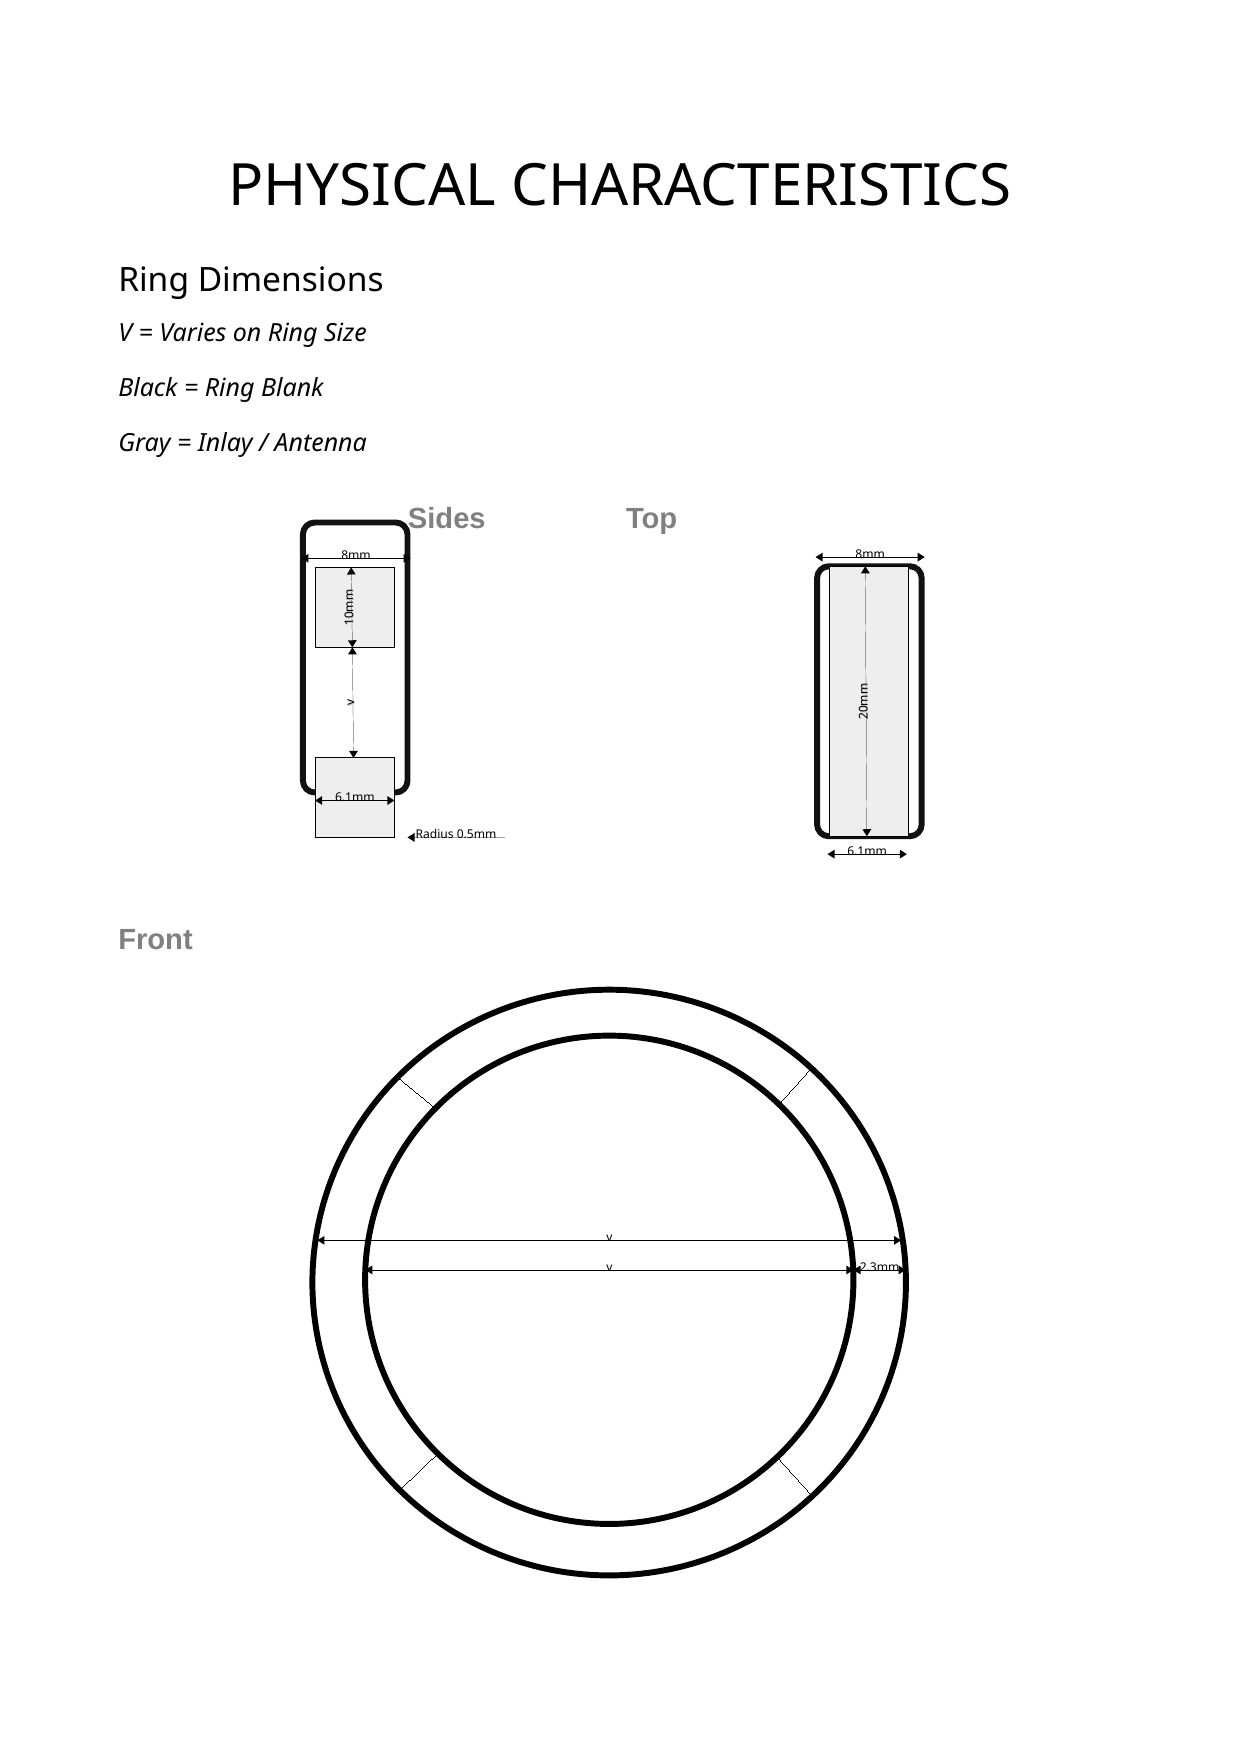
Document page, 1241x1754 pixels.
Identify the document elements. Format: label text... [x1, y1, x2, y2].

text Gray = Inlay / Antenna [118, 425, 1122, 459]
table_header Top [620, 480, 1122, 907]
table_header Sides [118, 480, 620, 907]
title PHYSICAL CHARACTERISTICS [118, 143, 1122, 223]
text V = Varies on Ring Size [118, 314, 1122, 348]
subtitle Ring Dimensions [118, 256, 1122, 302]
subtitle Front [118, 922, 1122, 955]
text Black = Ring Blank [118, 369, 1122, 404]
